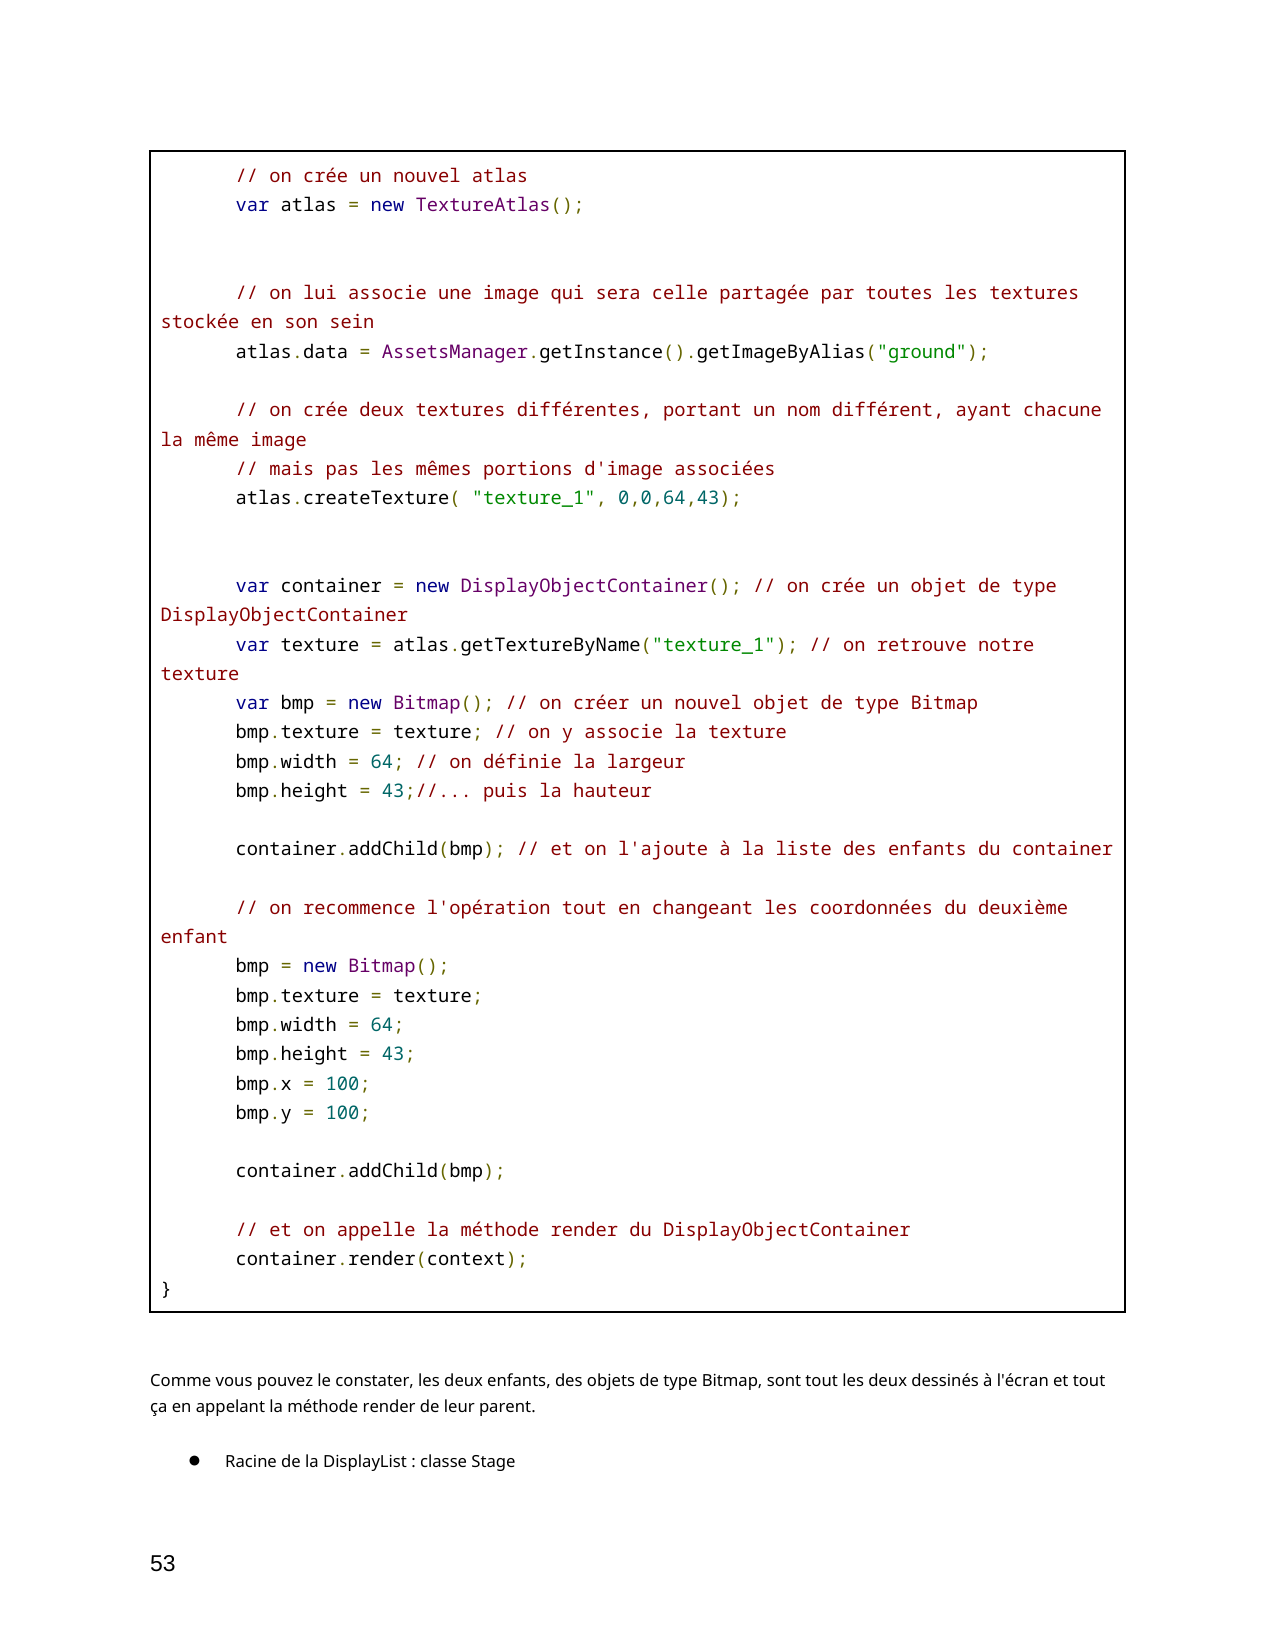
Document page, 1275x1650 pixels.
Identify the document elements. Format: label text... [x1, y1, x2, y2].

list Racine de la DisplayList : classe Stage [187, 1446, 1125, 1472]
table_header // on crée un nouvel atlas var atlas = new TextureAtlas(); // on lui associe une image qui sera celle partagée par toutes les textures stockée en son sein atlas.data = AssetsManager.getInstance().getImageByAlias("ground"); // on crée deux textures différentes, portant un nom différent, ayant chacune la même image // mais pas les mêmes portions d'image associées atlas.createTexture( "texture_1", 0,0,64,43); var container = new DisplayObjectContainer(); // on crée un objet de type DisplayObjectContainer var texture = atlas.getTextureByName("texture_1"); // on retrouve notre texture var bmp = new Bitmap(); // on créer un nouvel objet de type Bitmap bmp.texture = texture; // on y associe la texture bmp.width = 64; // on définie la largeur bmp.height = 43;//... puis la hauteur container.addChild(bmp); // et on l'ajoute à la liste des enfants du container // on recommence l'opération tout en changeant les coordonnées du deuxième enfant bmp = new Bitmap(); bmp.texture = texture; bmp.width = 64; bmp.height = 43; bmp.x = 100; bmp.y = 100; container.addChild(bmp); // et on appelle la méthode render du DisplayObjectContainer container.render(context); } [151, 152, 1124, 1311]
text Comme vous pouvez le constater, les deux enfants, des objets de type Bitmap, sont tout les deux dessinés à l'écran et tout ça en appelant la méthode render de leur parent. [150, 1368, 1125, 1417]
